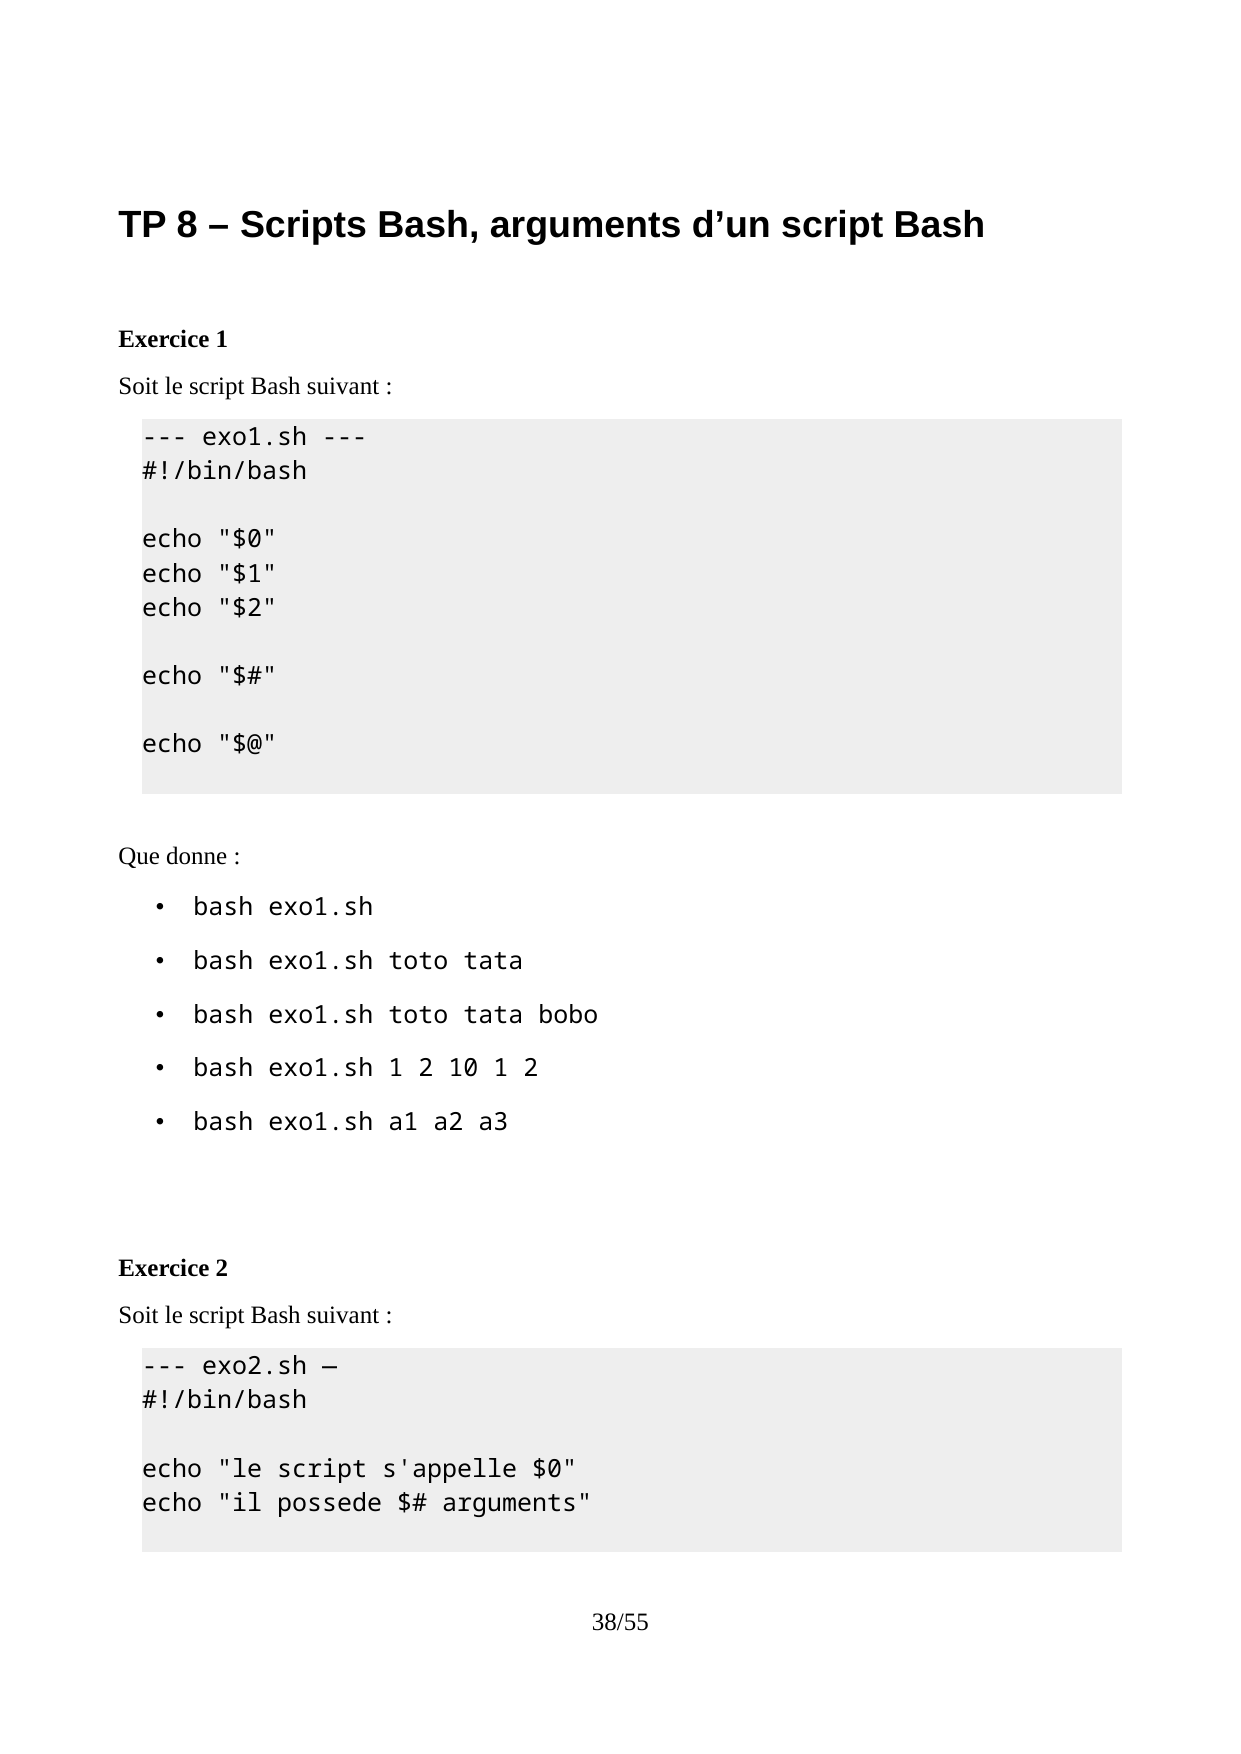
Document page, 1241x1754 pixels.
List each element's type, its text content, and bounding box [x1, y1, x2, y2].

text --- exo2.sh — [142, 1348, 1122, 1382]
text Soit le script Bash suivant : [118, 371, 1122, 400]
text --- exo1.sh --- [142, 419, 1122, 453]
text #!/bin/bash echo "$0" echo "$1" echo "$2" echo "$#" echo "$@" [142, 453, 1122, 794]
list bash exo1.sh 1 2 10 1 2 [156, 1050, 1122, 1084]
list bash exo1.sh toto tata bobo [156, 996, 1122, 1030]
text Exercice 2 [118, 1253, 1122, 1282]
list bash exo1.sh toto tata [156, 943, 1122, 977]
list bash exo1.sh a1 a2 a3 [156, 1104, 1122, 1138]
text Soit le script Bash suivant : [118, 1300, 1122, 1329]
subtitle TP 8 – Scripts Bash, arguments d’un script Bash [118, 201, 1122, 245]
text Que donne : [118, 841, 1122, 870]
list bash exo1.sh [156, 889, 1122, 923]
text Exercice 1 [118, 324, 1122, 352]
text #!/bin/bash echo "le script s'appelle $0" echo "il possede $# arguments" [142, 1382, 1122, 1552]
